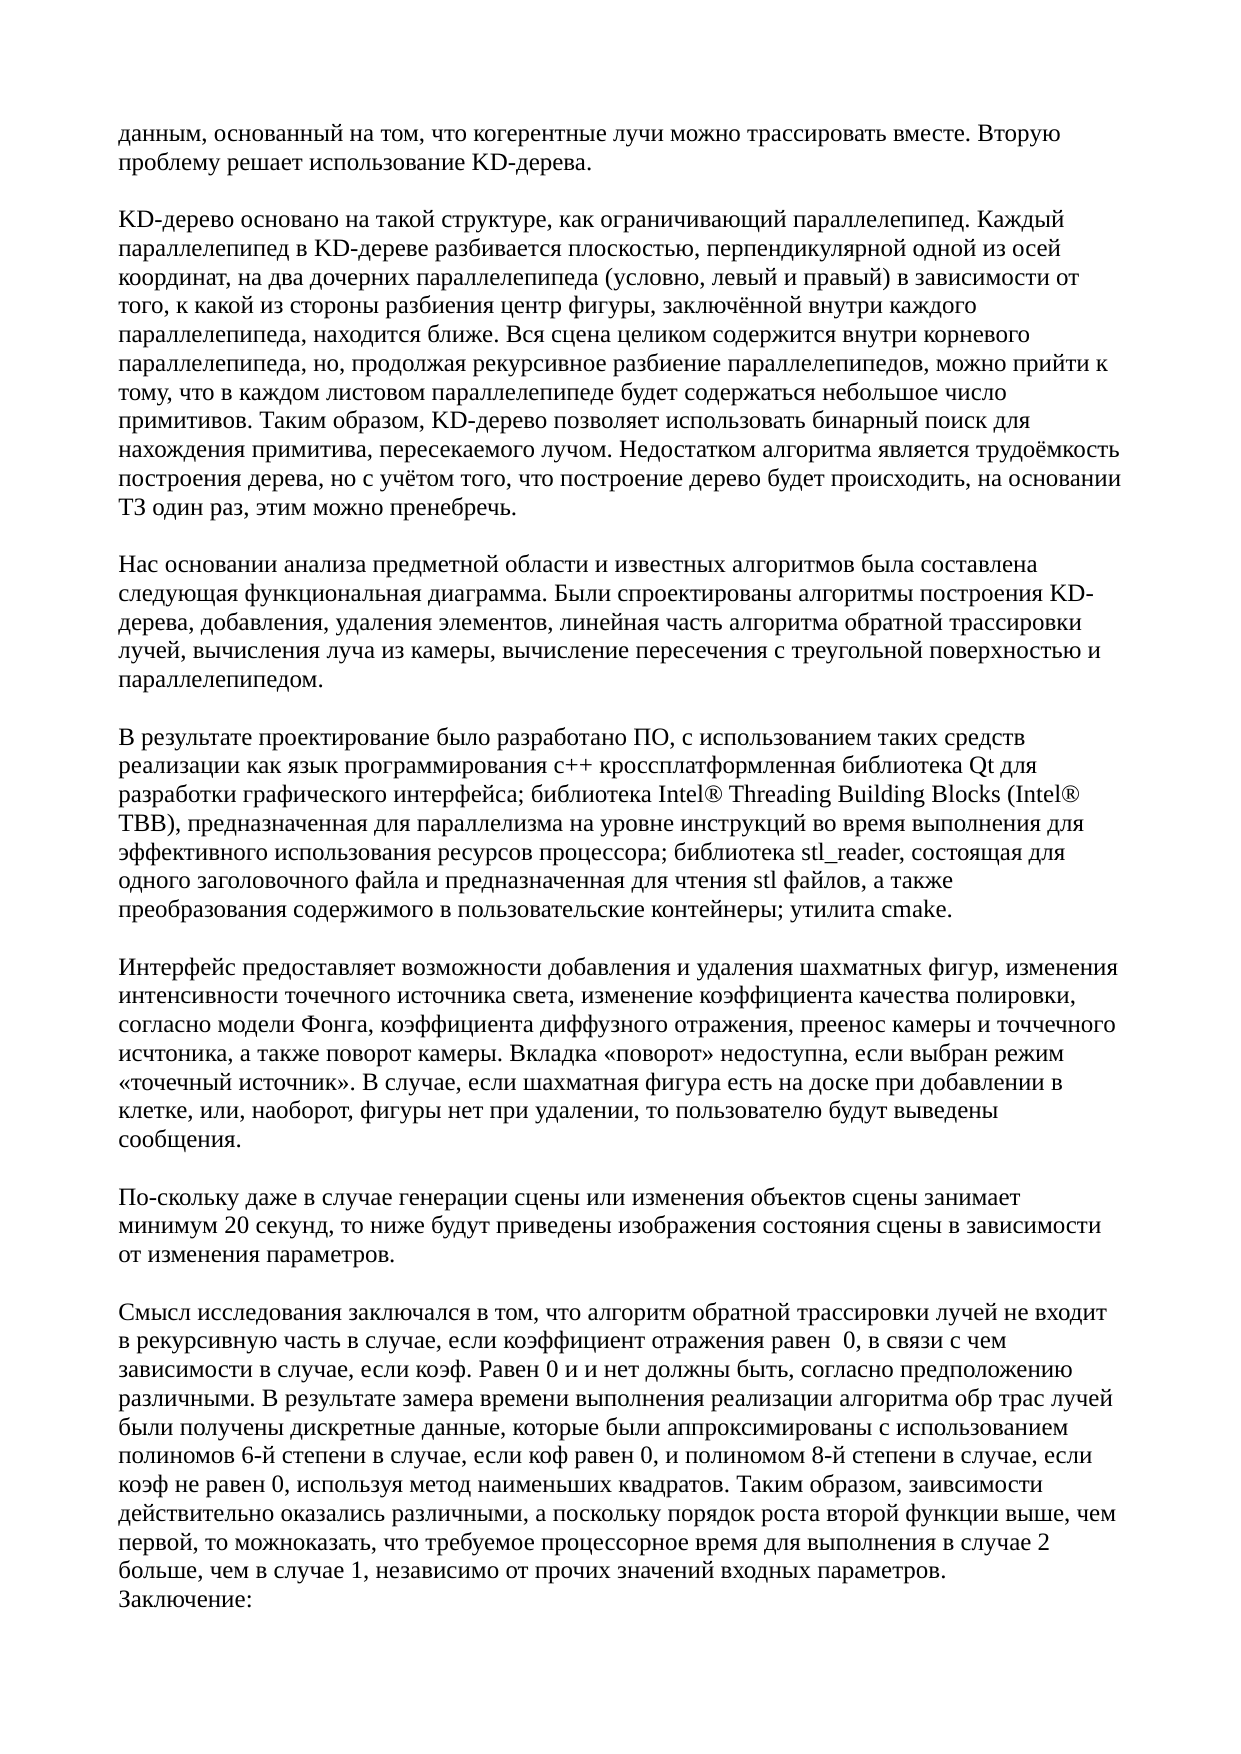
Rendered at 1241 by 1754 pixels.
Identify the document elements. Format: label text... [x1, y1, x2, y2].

text Заключение: [118, 1584, 1122, 1613]
text данным, основанный на том, что когерентные лучи можно трассировать вместе. Вторую проблему решает использование KD-дерева. [118, 118, 1122, 176]
text Нас основании анализа предметной области и известных алгоритмов была составлена следующая функциональная диаграмма. Были спроектированы алгоритмы построения KD-дерева, добавления, удаления элементов, линейная часть алгоритма обратной трассировки лучей, вычисления луча из камеры, вычисление пересечения с треугольной поверхностью и параллелепипедом. [118, 549, 1122, 693]
text Смысл исследования заключался в том, что алгоритм обратной трассировки лучей не входит в рекурсивную часть в случае, если коэффициент отражения равен 0, в связи с чем зависимости в случае, если коэф. Равен 0 и и нет должны быть, согласно предположению различными. В результате замера времени выполнения реализации алгоритма обр трас лучей были получены дискретные данные, которые были аппроксимированы с использованием полиномов 6-й степени в случае, если коф равен 0, и полиномом 8-й степени в случае, если коэф не равен 0, используя метод наименьших квадратов. Таким образом, заивсимости действительно оказались различными, а поскольку порядок роста второй функции выше, чем первой, то можноказать, что требуемое процессорное время для выполнения в случае 2 больше, чем в случае 1, независимо от прочих значений входных параметров. [118, 1297, 1122, 1584]
text примитивов. Таким образом, KD-дерево позволяет использовать бинарный поиск для нахождения примитива, пересекаемого лучом. Недостатком алгоритма является трудоёмкость построения дерева, но с учётом того, что построение дерево будет происходить, на основании ТЗ один раз, этим можно пренебречь. [118, 406, 1122, 521]
text KD-дерево основано на такой структуре, как ограничивающий параллелепипед. Каждый параллелепипед в KD-дереве разбивается плоскостью, перпендикулярной одной из осей координат, на два дочерних параллелепипеда (условно, левый и правый) в зависимости от того, к какой из стороны разбиения центр фигуры, заключённой внутри каждого параллелепипеда, находится ближе. Вся сцена целиком содержится внутри корневого параллелепипеда, но, продолжая рекурсивное разбиение параллелепипедов, можно прийти к тому, что в каждом листовом параллелепипеде будет содержаться небольшое число [118, 204, 1122, 406]
text По-скольку даже в случае генерации сцены или изменения объектов сцены занимает минимум 20 секунд, то ниже будут приведены изображения состояния сцены в зависимости от изменения параметров. [118, 1182, 1122, 1268]
text Интерфейс предоставляет возможности добавления и удаления шахматных фигур, изменения интенсивности точечного источника света, изменение коэффициента качества полировки, согласно модели Фонга, коэффициента диффузного отражения, преенос камеры и точчечного исчтоника, а также поворот камеры. Вкладка «поворот» недоступна, если выбран режим «точечный источник». В случае, если шахматная фигура есть на доске при добавлении в клетке, или, наоборот, фигуры нет при удалении, то пользователю будут выведены сообщения. [118, 952, 1122, 1153]
text В результате проектирование было разработано ПО, с использованием таких средств реализации как язык программирования c++ кроссплатформленная библиотека Qt для разработки графического интерфейса; библиотека Intel® Threading Building Blocks (Intel® TBB), предназначенная для параллелизма на уровне инструкций во время выполнения для эффективного использования ресурсов процессора; библиотека stl_reader, состоящая для одного заголовочного файла и предназначенная для чтения stl файлов, а также преобразования содержимого в пользовательские контейнеры; утилита cmake. [118, 722, 1122, 923]
